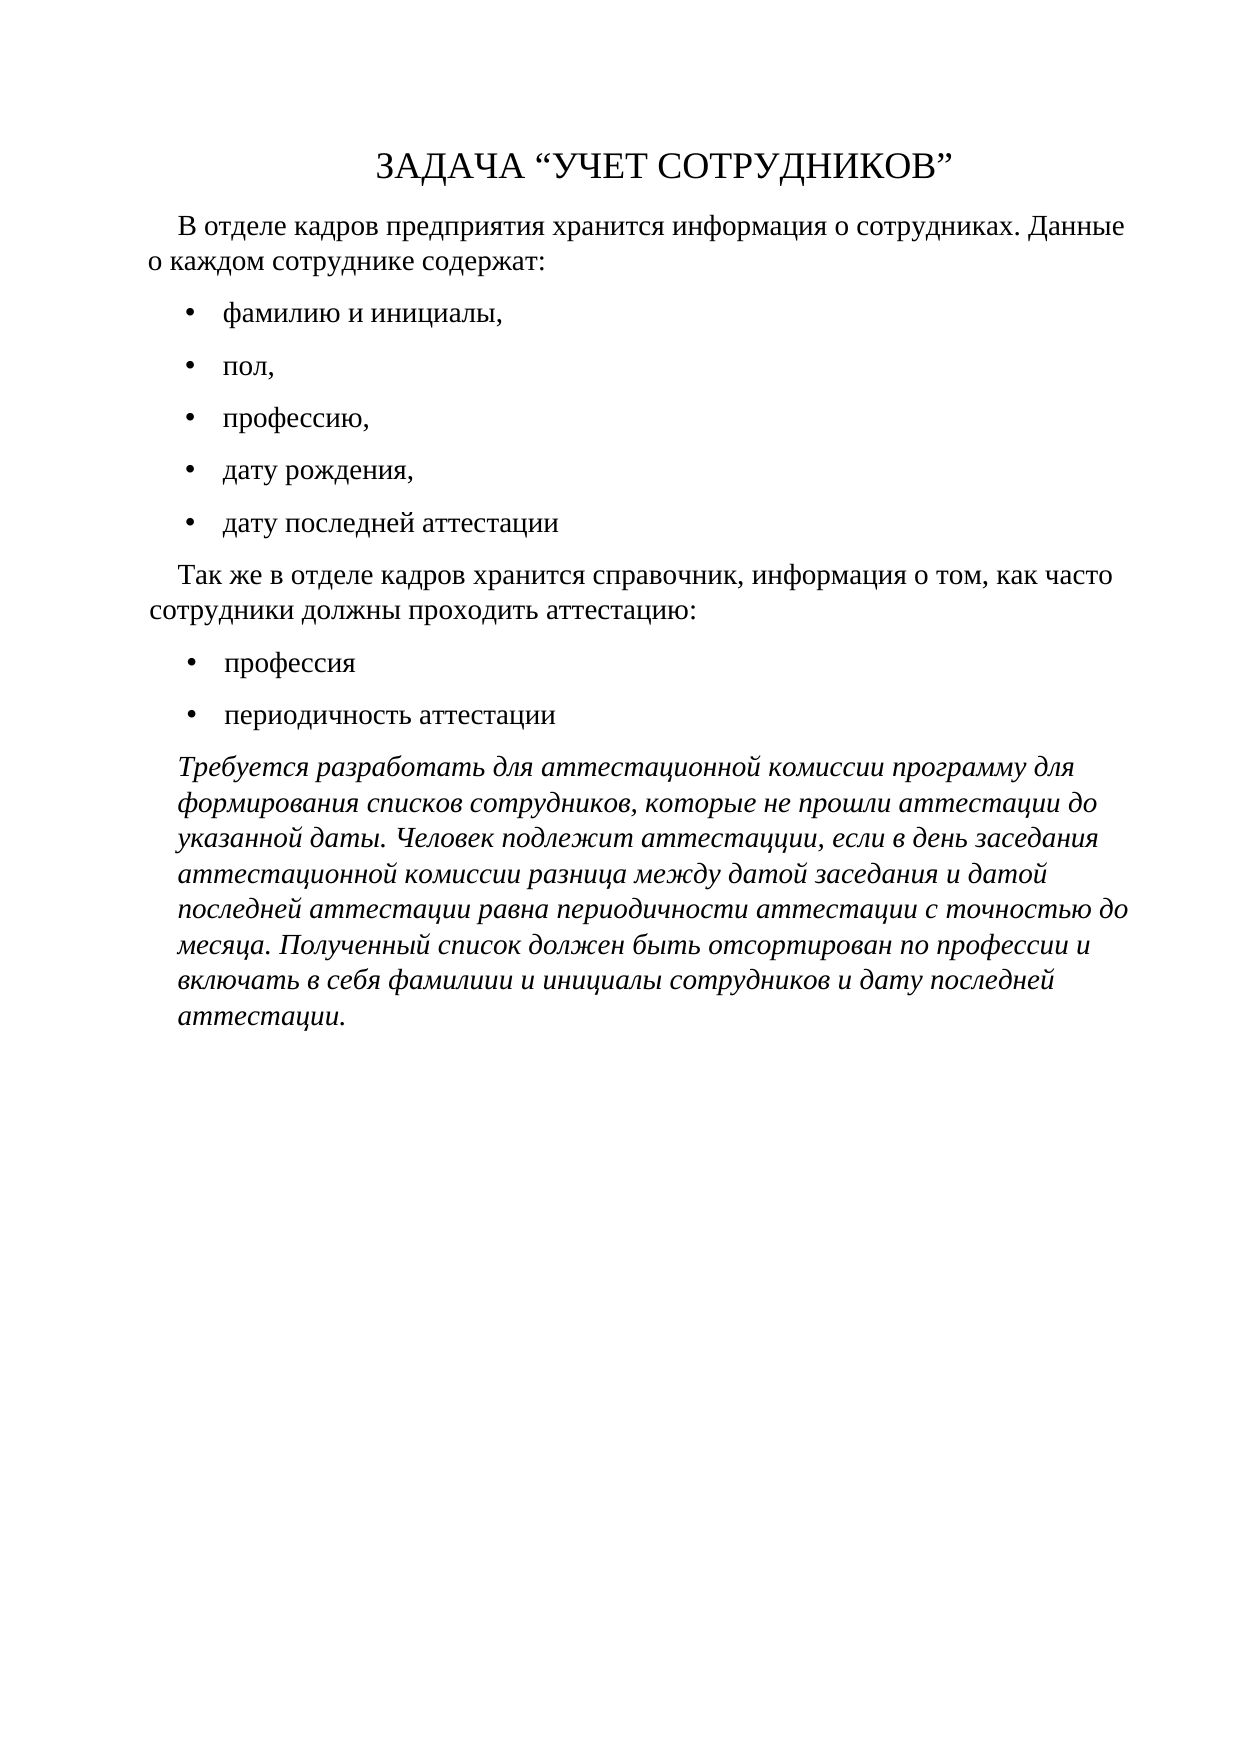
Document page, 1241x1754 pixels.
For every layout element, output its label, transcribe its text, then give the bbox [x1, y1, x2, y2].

list профессия [187, 645, 1152, 678]
list дату рождения, [185, 452, 1152, 486]
list профессию, [185, 400, 1152, 434]
text В отделе кадров предприятия хранится информация о сотрудниках. Данные о каждом сотруднике содержат: [148, 208, 1129, 277]
list периодичность аттестации [187, 697, 1152, 731]
list фамилию и инициалы, [185, 296, 1152, 329]
list пол, [185, 348, 1152, 381]
text Так же в отделе кадров хранится справочник, информация о том, как часто сотрудники должны проходить аттестацию: [149, 557, 1152, 626]
list дату последней аттестации [185, 505, 1152, 538]
subtitle ЗАДАЧА “УЧЕТ СОТРУДНИКОВ” [177, 143, 1152, 186]
text Требуется разработать для аттестационной комиссии программу для формирования списков сотрудников, которые не прошли аттестации до указанной даты. Человек подлежит аттестацции, если в день заседания аттестационной комиссии разница между датой заседания и датой последней аттестации равна периодичности аттестации с точностью до месяца. Полученный список должен быть отсортирован по профессии и включать в себя фамилиии и инициалы сотрудников и дату последней аттестации. [177, 749, 1152, 1031]
